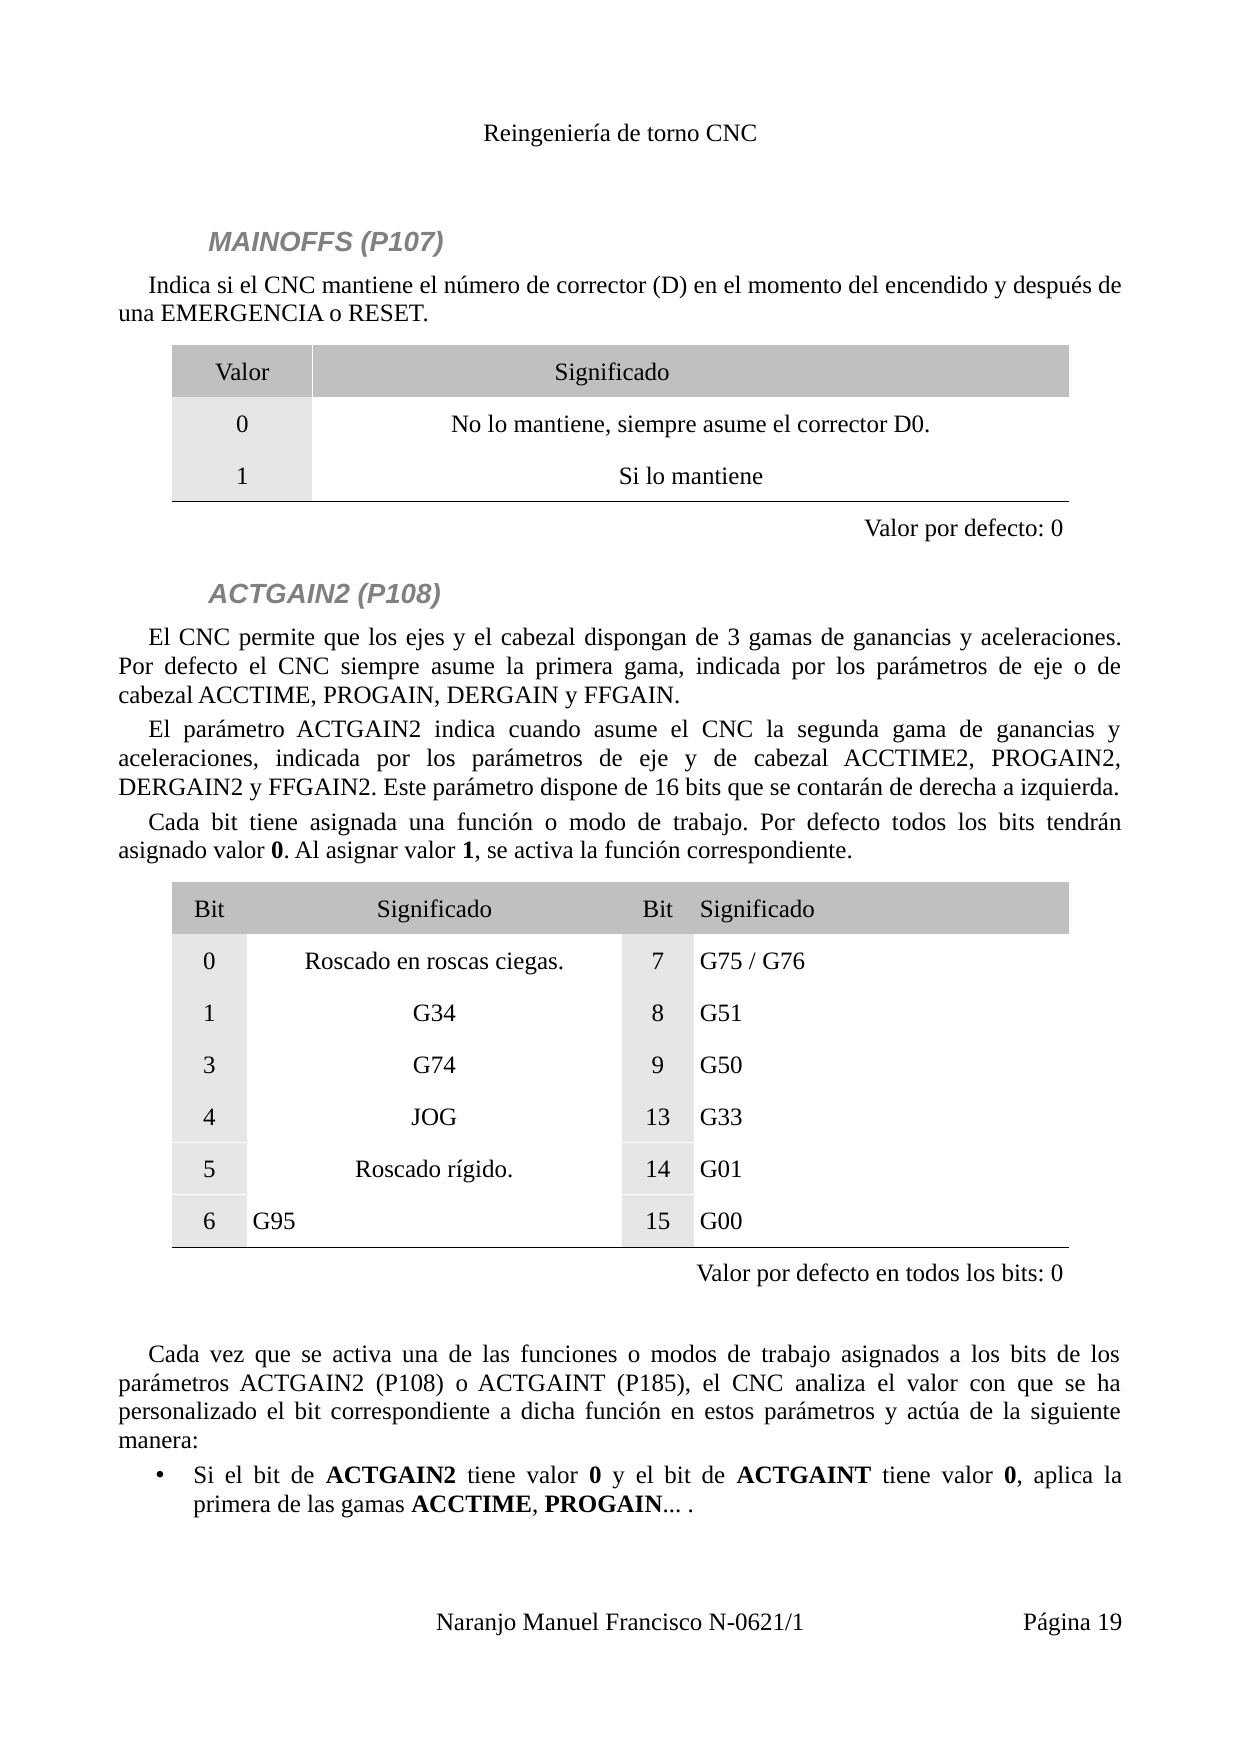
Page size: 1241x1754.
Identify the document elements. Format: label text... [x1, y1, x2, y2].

table_header Valor [172, 345, 312, 397]
table_cell G34 [247, 986, 622, 1038]
text Cada vez que se activa una de las funciones o modos de trabajo asignados a los bits de los parámetros ACTGAIN2 (P108) o ACTGAINT (P185), el CNC analiza el valor con que se ha personalizado el bit correspondiente a dicha función en estos parámetros y actúa de la siguiente manera: [118, 1339, 1122, 1454]
table_header Bit [622, 882, 694, 934]
table_cell 9 [622, 1038, 694, 1090]
table_cell 15 [622, 1195, 694, 1247]
table_cell 7 [622, 934, 694, 986]
table_cell 1 [172, 449, 312, 501]
table_cell 14 [622, 1143, 694, 1194]
table_cell 5 [172, 1143, 247, 1194]
table_cell G01 [694, 1143, 1069, 1194]
subtitle ACTGAIN2 (P108) [118, 578, 1122, 610]
table_cell G51 [694, 986, 1069, 1038]
table_cell Valor por defecto: 0 [172, 502, 1069, 553]
table_cell No lo mantiene, siempre asume el corrector D0. [313, 397, 1069, 449]
table_cell 3 [172, 1038, 247, 1090]
table_cell 13 [622, 1090, 694, 1142]
table_cell 0 [172, 397, 312, 449]
table_cell G50 [694, 1038, 1069, 1090]
table_cell 0 [172, 934, 247, 986]
table_cell 6 [172, 1195, 247, 1247]
text Cada bit tiene asignada una función o modo de trabajo. Por defecto todos los bits tendrán asignado valor 0. Al asignar valor 1, se activa la función correspondiente. [118, 807, 1122, 864]
table_cell 4 [172, 1090, 247, 1142]
table_header Significado [313, 345, 912, 397]
table_header [912, 345, 1069, 397]
table_cell G00 [694, 1195, 1069, 1247]
table_header Significado [247, 882, 622, 934]
text El parámetro ACTGAIN2 indica cuando asume el CNC la segunda gama de ganancias y aceleraciones, indicada por los parámetros de eje y de cabezal ACCTIME2, PROGAIN2, DERGAIN2 y FFGAIN2. Este parámetro dispone de 16 bits que se contarán de derecha a izquierda. [118, 714, 1122, 801]
table_cell G33 [694, 1090, 1069, 1142]
table_cell 8 [622, 986, 694, 1038]
text El CNC permite que los ejes y el cabezal dispongan de 3 gamas de ganancias y aceleraciones. Por defecto el CNC siempre asume la primera gama, indicada por los parámetros de eje o de cabezal ACCTIME, PROGAIN, DERGAIN y FFGAIN. [118, 622, 1122, 708]
table_header Significado [694, 882, 1069, 934]
table_cell JOG [247, 1090, 622, 1142]
table_cell Valor por defecto en todos los bits: 0 [172, 1248, 1069, 1299]
table_header Bit [172, 882, 247, 934]
table_cell Roscado en roscas ciegas. [247, 934, 622, 986]
table_cell 1 [172, 986, 247, 1038]
table_cell G95 [247, 1195, 622, 1247]
text Indica si el CNC mantiene el número de corrector (D) en el momento del encendido y después de una EMERGENCIA o RESET. [118, 270, 1122, 327]
table_cell G75 / G76 [694, 934, 1069, 986]
list Si el bit de ACTGAIN2 tiene valor 0 y el bit de ACTGAINT tiene valor 0, aplica la primera de las gamas ACCTIME, PROGAIN... . [156, 1460, 1122, 1517]
table_cell Roscado rígido. [247, 1143, 622, 1194]
subtitle MAINOFFS (P107) [118, 225, 1122, 257]
table_cell Si lo mantiene [313, 449, 1069, 501]
table_cell G74 [247, 1038, 622, 1090]
